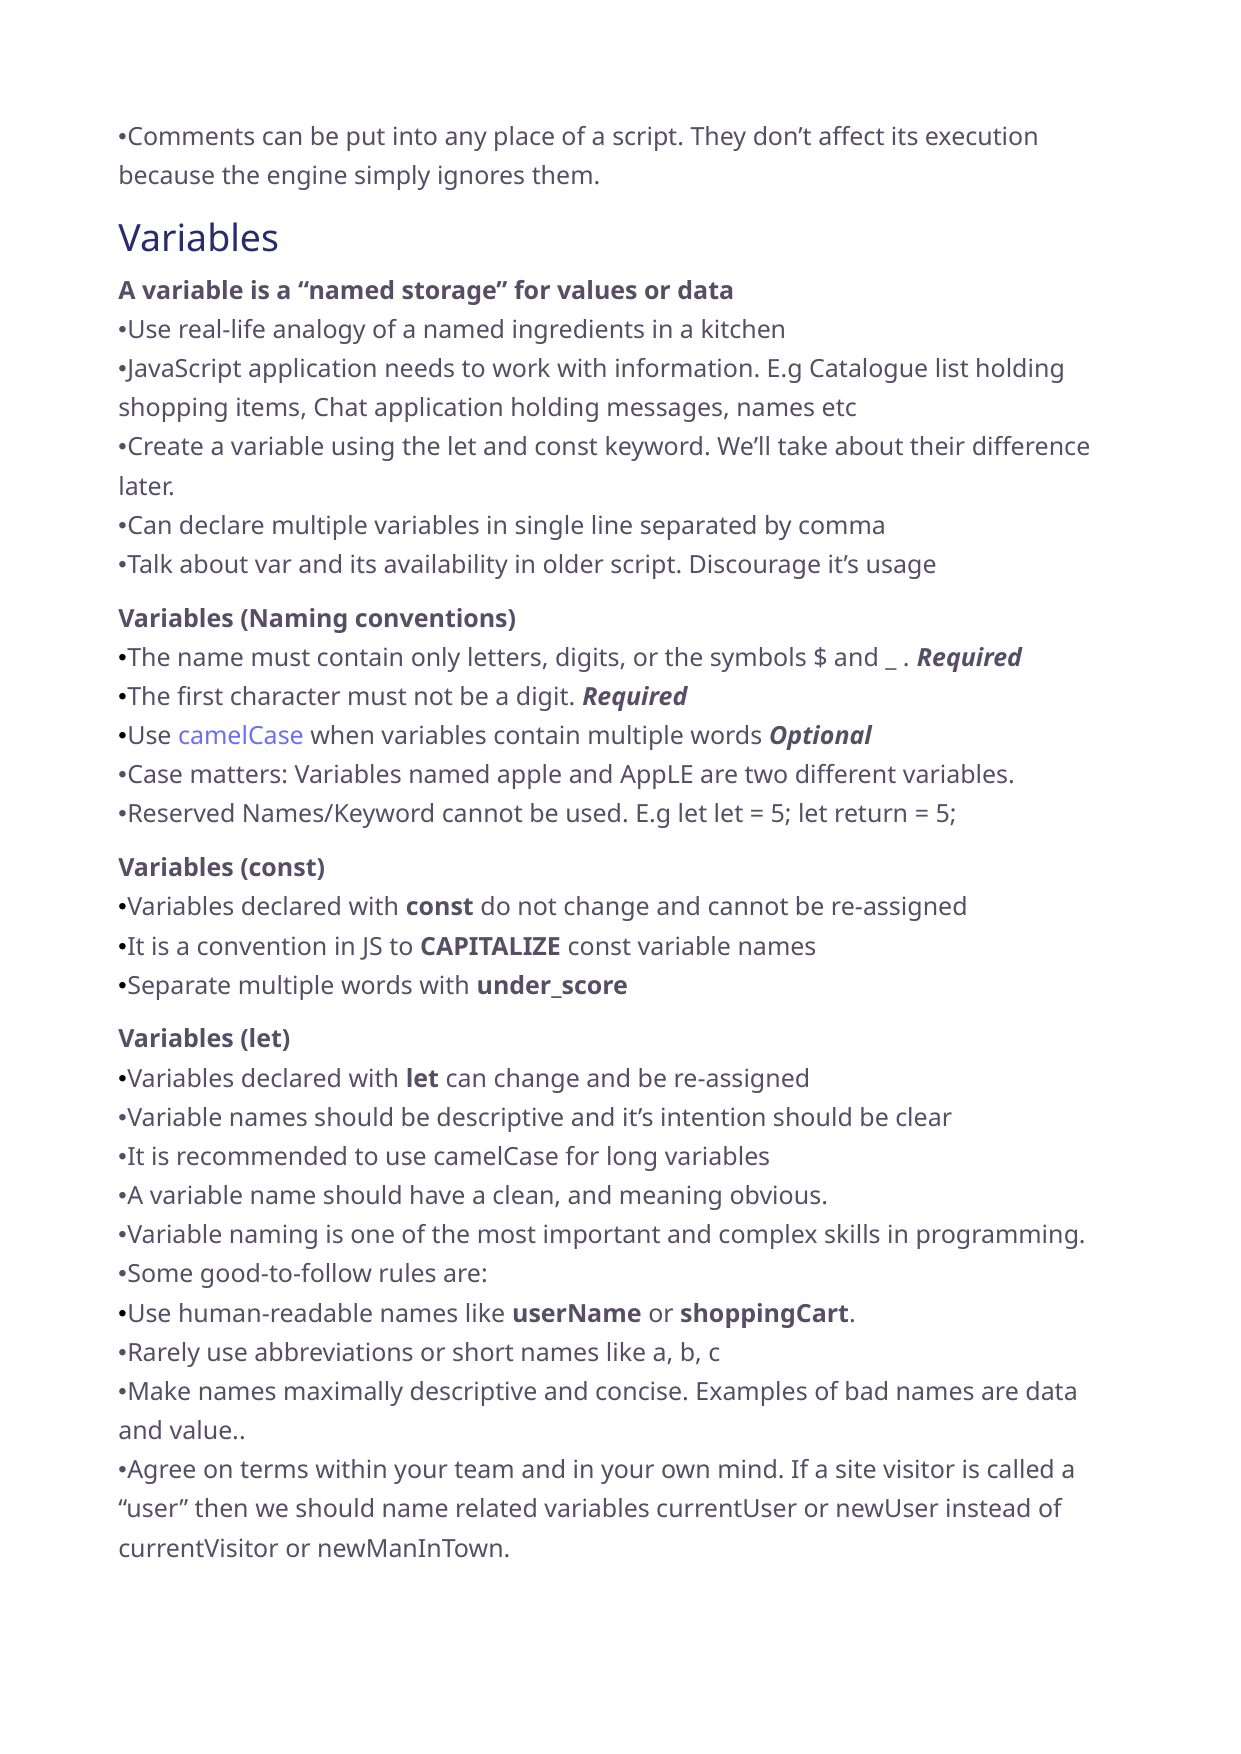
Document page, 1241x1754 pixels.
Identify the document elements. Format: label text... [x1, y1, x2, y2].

list The first character must not be a digit. Required [118, 678, 1122, 713]
list It is a convention in JS to CAPITALIZE const variable names [118, 928, 1122, 962]
list Reserved Names/Keyword cannot be used. E.g let let = 5; let return = 5; [118, 796, 1122, 830]
list Variable naming is one of the most important and complex skills in programming. [118, 1217, 1122, 1251]
list Create a variable using the let and const keyword. We’ll take about their difference later. [118, 429, 1122, 502]
list Use real-life analogy of a named ingredients in a kitchen [118, 311, 1122, 346]
list Use human-readable names like userName or shoppingCart. [118, 1295, 1122, 1329]
list Variables declared with const do not change and cannot be re-assigned [118, 889, 1122, 923]
text Variables (const) [118, 850, 1122, 884]
list Variable names should be descriptive and it’s intention should be clear [118, 1099, 1122, 1133]
subtitle Variables [118, 211, 1122, 262]
list Use camelCase when variables contain multiple words Optional [118, 718, 1122, 752]
list The name must contain only letters, digits, or the symbols $ and _ . Required [118, 639, 1122, 673]
list Case matters: Variables named apple and AppLE are two different variables. [118, 757, 1122, 791]
list It is recommended to use camelCase for long variables [118, 1138, 1122, 1173]
list Rarely use abbreviations or short names like a, b, c [118, 1334, 1122, 1368]
list Some good-to-follow rules are: [118, 1256, 1122, 1290]
list Agree on terms within your team and in your own mind. If a site visitor is called a “user” then we should name related variables currentUser or newUser instead of currentVisitor or newManInTown. [118, 1452, 1122, 1564]
list Make names maximally descriptive and concise. Examples of bad names are data and value.. [118, 1373, 1122, 1447]
list Comments can be put into any place of a script. They don’t affect its execution because the engine simply ignores them. [118, 118, 1122, 191]
text A variable is a “named storage” for values or data [118, 272, 1122, 306]
text Variables (Naming conventions) [118, 600, 1122, 634]
list Variables declared with let can change and be re-assigned [118, 1060, 1122, 1094]
text Variables (let) [118, 1021, 1122, 1055]
list Separate multiple words with under_score [118, 967, 1122, 1001]
list JavaScript application needs to work with information. E.g Catalogue list holding shopping items, Chat application holding messages, names etc [118, 351, 1122, 424]
list Can declare multiple variables in single line separated by comma [118, 507, 1122, 541]
list A variable name should have a clean, and meaning obvious. [118, 1178, 1122, 1212]
list Talk about var and its availability in older script. Discourage it’s usage [118, 546, 1122, 581]
